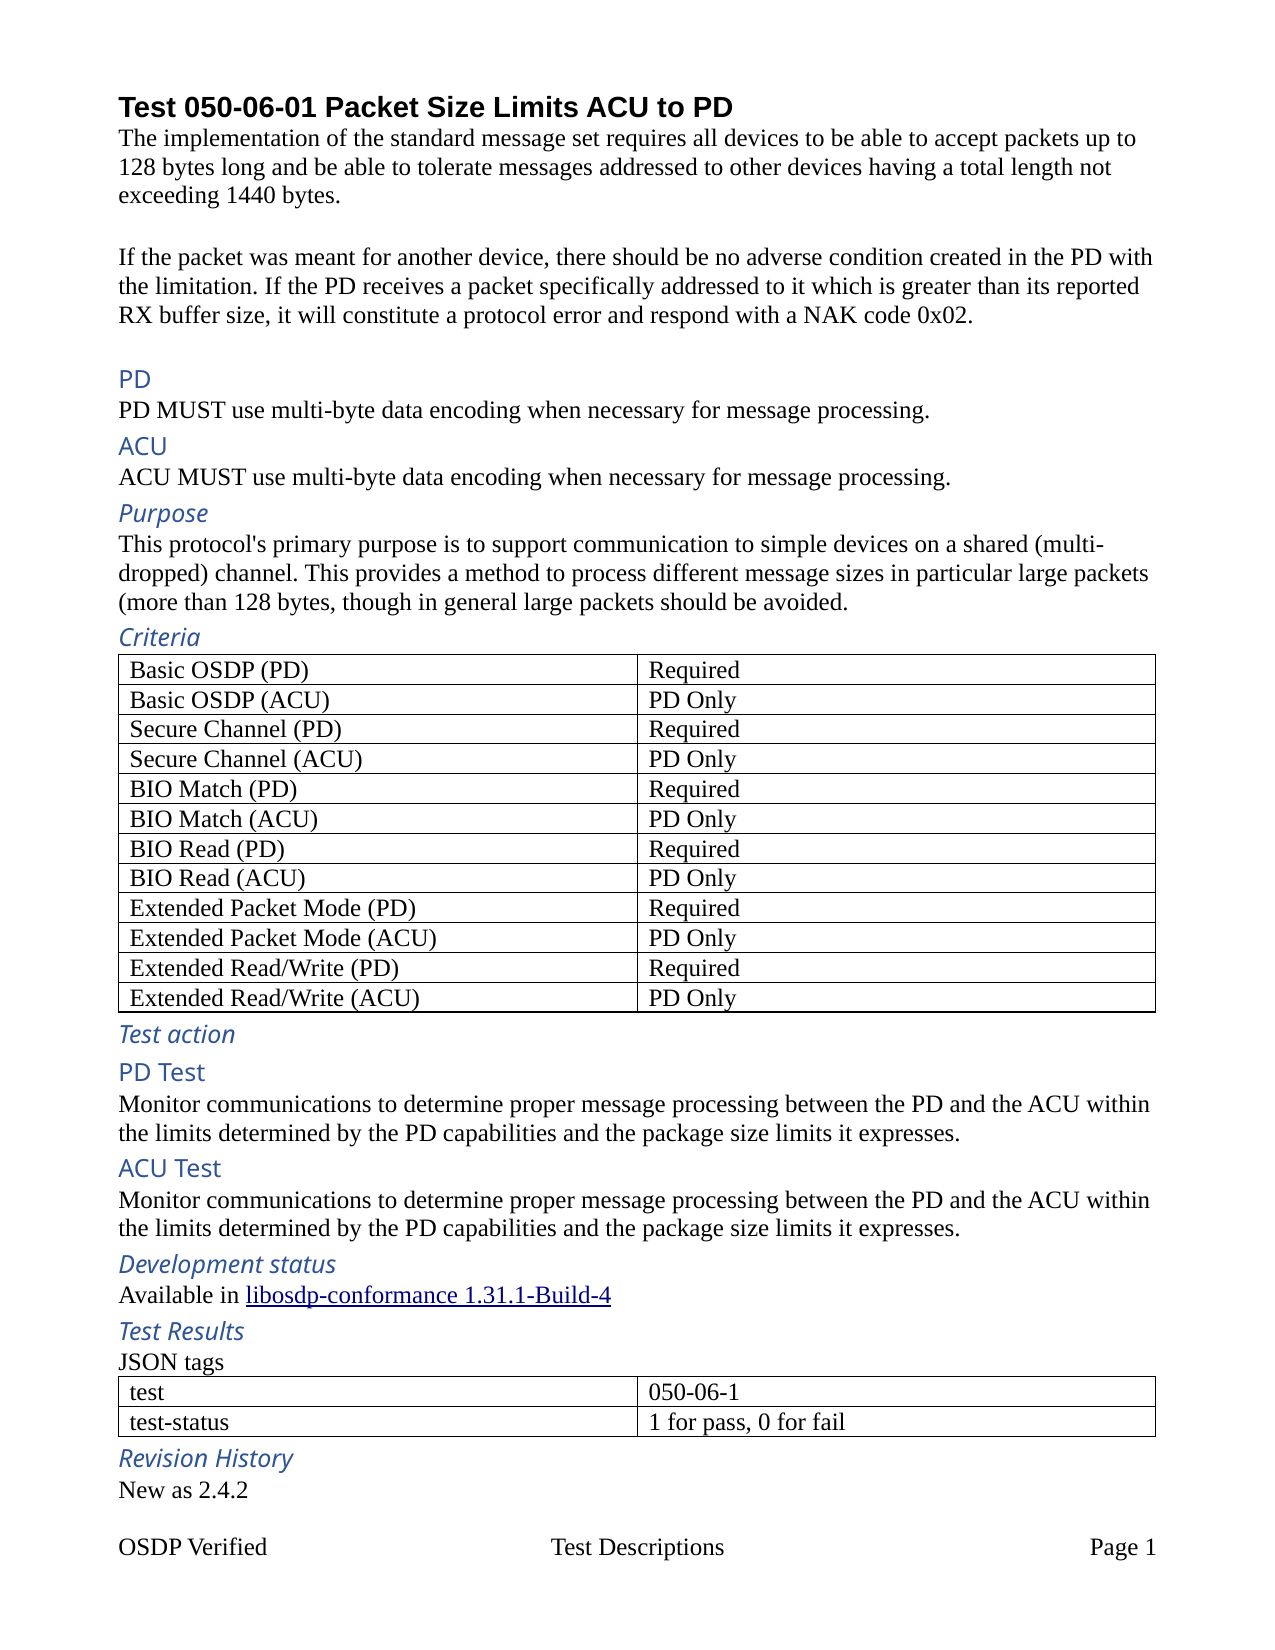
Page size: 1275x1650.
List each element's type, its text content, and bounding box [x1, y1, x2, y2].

text This protocol's primary purpose is to support communication to simple devices on a shared (multi-dropped) channel. This provides a method to process different message sizes in particular large packets (more than 128 bytes, though in general large packets should be avoided. [118, 529, 1157, 616]
table_cell BIO Match (ACU) [119, 804, 637, 833]
table_cell PD Only [638, 685, 1155, 713]
table_cell Extended Read/Write (ACU) [119, 983, 637, 1011]
subtitle Test 050-06-01 Packet Size Limits ACU to PD [118, 89, 1157, 123]
table_cell Secure Channel (PD) [119, 715, 637, 743]
table_cell Required [638, 953, 1155, 982]
text The implementation of the standard message set requires all devices to be able to accept packets up to 128 bytes long and be able to tolerate messages addressed to other devices having a total length not exceeding 1440 bytes. [118, 123, 1157, 209]
text Available in libosdp-conformance 1.31.1-Build-4 [118, 1280, 1157, 1309]
table_cell BIO Match (PD) [119, 774, 637, 803]
subtitle ACU [118, 428, 1157, 462]
table_cell Secure Channel (ACU) [119, 744, 637, 773]
table_cell Extended Packet Mode (ACU) [119, 923, 637, 952]
subtitle PD [118, 361, 1157, 396]
text PD MUST use multi-byte data encoding when necessary for message processing. [118, 396, 1157, 424]
table_cell Required [638, 834, 1155, 862]
table_cell PD Only [638, 804, 1155, 833]
table_cell 1 for pass, 0 for fail [638, 1407, 1155, 1436]
text JSON tags [118, 1347, 1157, 1376]
table_header 050-06-1 [638, 1377, 1155, 1406]
table_cell Basic OSDP (ACU) [119, 685, 637, 713]
text New as 2.4.2 [118, 1475, 1157, 1504]
table_cell BIO Read (PD) [119, 834, 637, 862]
subtitle Purpose [118, 495, 1157, 529]
subtitle Criteria [118, 620, 1157, 654]
subtitle Test Results [118, 1313, 1157, 1347]
text Monitor communications to determine proper message processing between the PD and the ACU within the limits determined by the PD capabilities and the package size limits it expresses. [118, 1185, 1157, 1242]
table_cell BIO Read (ACU) [119, 864, 637, 892]
subtitle If the packet was meant for another device, there should be no adverse condition created in the PD with the limitation. If the PD receives a packet specifically addressed to it which is greater than its reported RX buffer size, it will constitute a protocol error and respond with a NAK code 0x02. [118, 242, 1157, 328]
table_header test [119, 1377, 637, 1406]
subtitle Test action [118, 1017, 1157, 1051]
table_cell Required [638, 715, 1155, 743]
subtitle Revision History [118, 1441, 1157, 1475]
table_cell PD Only [638, 923, 1155, 952]
text Monitor communications to determine proper message processing between the PD and the ACU within the limits determined by the PD capabilities and the package size limits it expresses. [118, 1089, 1157, 1146]
table_cell test-status [119, 1407, 637, 1436]
subtitle Development status [118, 1246, 1157, 1280]
table_cell Required [638, 774, 1155, 803]
subtitle ACU Test [118, 1151, 1157, 1185]
table_cell Extended Packet Mode (PD) [119, 893, 637, 922]
table_cell PD Only [638, 864, 1155, 892]
table_cell Extended Read/Write (PD) [119, 953, 637, 982]
table_header Required [638, 655, 1155, 684]
table_header Basic OSDP (PD) [119, 655, 637, 684]
text ACU MUST use multi-byte data encoding when necessary for message processing. [118, 462, 1157, 491]
table_cell Required [638, 893, 1155, 922]
table_cell PD Only [638, 983, 1155, 1011]
subtitle PD Test [118, 1055, 1157, 1089]
table_cell PD Only [638, 744, 1155, 773]
